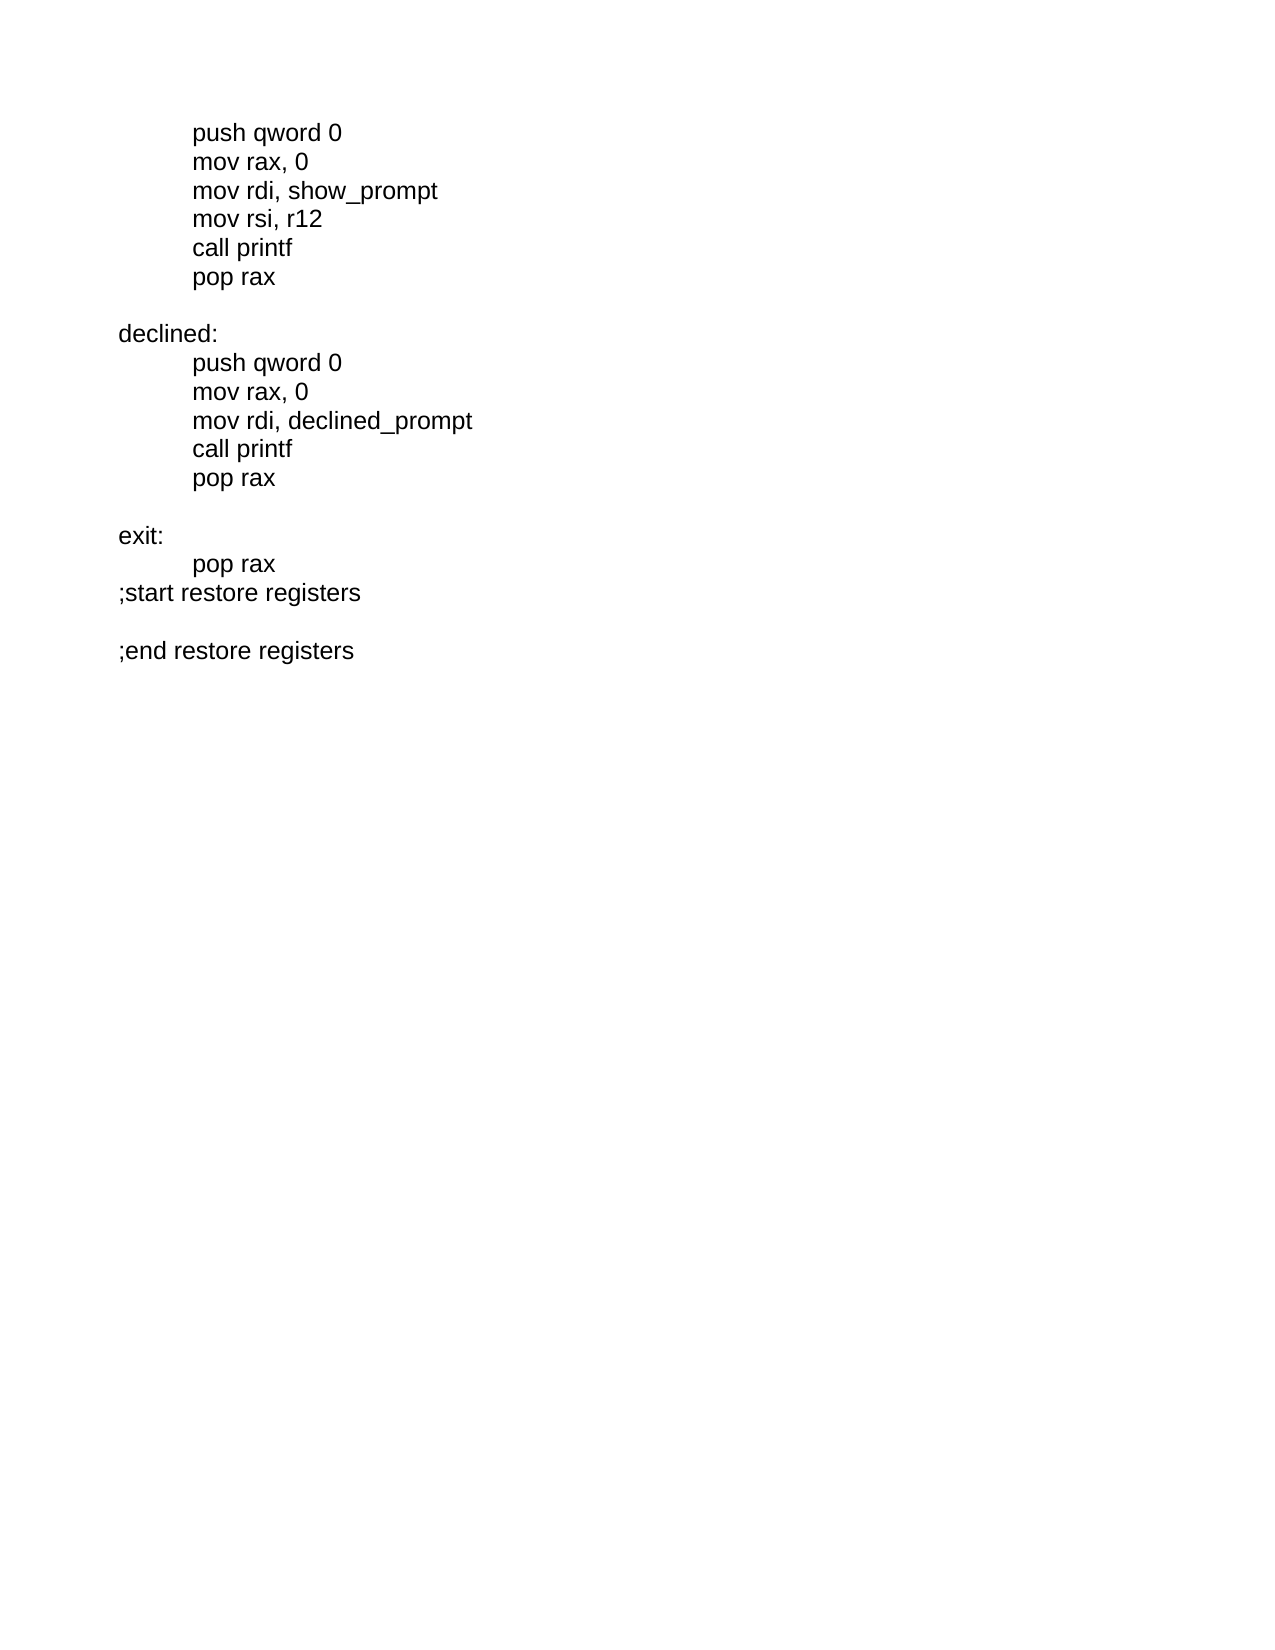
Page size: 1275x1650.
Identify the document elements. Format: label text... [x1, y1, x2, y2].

text ;end restore registers [118, 636, 1157, 664]
text pop rax [118, 262, 1157, 291]
text call printf [118, 434, 1157, 463]
text mov rax, 0 [118, 377, 1157, 406]
text push qword 0 [118, 348, 1157, 377]
text pop rax [118, 463, 1157, 492]
text ;start restore registers [118, 578, 1157, 607]
text call printf [118, 233, 1157, 262]
text exit: [118, 521, 1157, 549]
text mov rdi, declined_prompt [118, 406, 1157, 434]
text push qword 0 [118, 118, 1157, 147]
text mov rdi, show_prompt [118, 176, 1157, 204]
text mov rax, 0 [118, 147, 1157, 176]
text pop rax [118, 549, 1157, 578]
text declined: [118, 319, 1157, 348]
text mov rsi, r12 [118, 204, 1157, 233]
